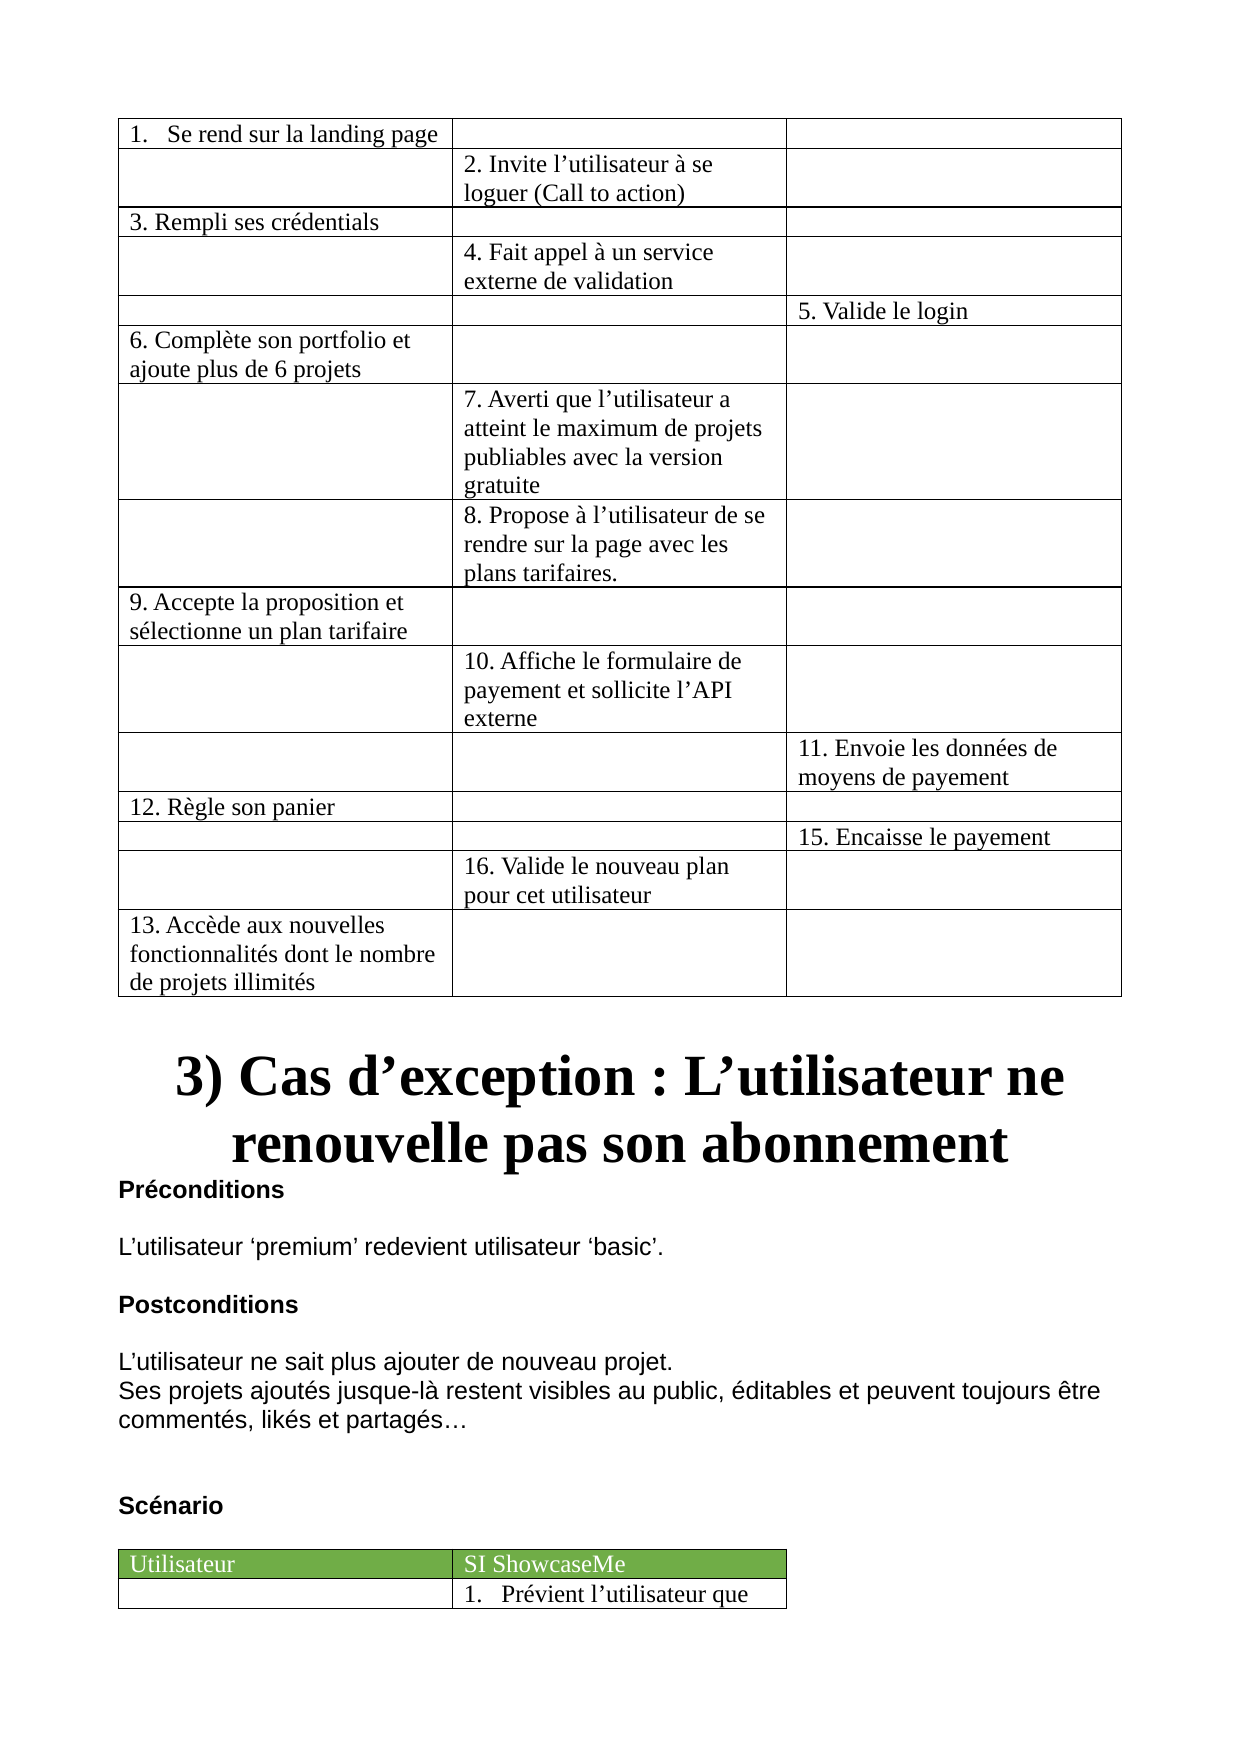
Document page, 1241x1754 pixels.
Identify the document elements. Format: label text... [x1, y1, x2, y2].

table_cell [119, 149, 452, 206]
table_cell [119, 237, 452, 295]
table_cell [119, 851, 452, 909]
table_cell 10. Affiche le formulaire de payement et sollicite l’API externe [453, 646, 786, 732]
table_cell [119, 1579, 452, 1608]
table_cell [119, 733, 452, 791]
table_cell [453, 119, 786, 148]
table_cell 9. Accepte la proposition et sélectionne un plan tarifaire [119, 588, 452, 645]
table_cell 13. Accède aux nouvelles fonctionnalités dont le nombre de projets illimités [119, 910, 452, 996]
table_cell [787, 237, 1121, 295]
text Ses projets ajoutés jusque-là restent visibles au public, éditables et peuvent toujours être commentés, likés et partagés… [118, 1376, 1122, 1433]
table_cell 11. Envoie les données de moyens de payement [787, 733, 1121, 791]
table_cell [119, 500, 452, 586]
table_cell [453, 822, 786, 850]
table_cell [787, 910, 1121, 996]
table_cell [453, 733, 786, 791]
table_header SI ShowcaseMe [453, 1550, 786, 1578]
table_cell 15. Encaisse le payement [787, 822, 1121, 850]
table_header Utilisateur [119, 1550, 452, 1578]
text Scénario [118, 1491, 1122, 1520]
table_cell [787, 646, 1121, 732]
subtitle 3) Cas d’exception : L’utilisateur ne renouvelle pas son abonnement [118, 1041, 1122, 1175]
table_cell [453, 588, 786, 645]
text L’utilisateur ‘premium’ redevient utilisateur ‘basic’. [118, 1232, 1122, 1261]
text L’utilisateur ne sait plus ajouter de nouveau projet. [118, 1318, 1122, 1376]
text Postconditions [118, 1290, 1122, 1318]
table_cell [787, 588, 1121, 645]
text Préconditions [118, 1175, 1122, 1203]
table_cell [453, 208, 786, 236]
table_cell [453, 296, 786, 324]
table_cell 12. Règle son panier [119, 792, 452, 821]
table_cell [119, 822, 452, 850]
table_cell 5. Valide le login [787, 296, 1121, 324]
table_cell [787, 119, 1121, 148]
table_cell 8. Propose à l’utilisateur de se rendre sur la page avec les plans tarifaires. [453, 500, 786, 586]
table_cell [787, 792, 1121, 821]
table_cell 4. Fait appel à un service externe de validation [453, 237, 786, 295]
table_cell Prévient l’utilisateur que [453, 1579, 786, 1608]
table_cell [787, 851, 1121, 909]
table_cell [453, 910, 786, 996]
table_cell [787, 149, 1121, 206]
table_cell 7. Averti que l’utilisateur a atteint le maximum de projets publiables avec la version gratuite [453, 384, 786, 499]
table_cell [453, 792, 786, 821]
table_cell [119, 296, 452, 324]
table_cell Se rend sur la landing page [119, 119, 452, 148]
table_cell 3. Rempli ses crédentials [119, 208, 452, 236]
table_cell [787, 500, 1121, 586]
table_cell [787, 384, 1121, 499]
table_cell [119, 384, 452, 499]
table_cell 2. Invite l’utilisateur à se loguer (Call to action) [453, 149, 786, 206]
table_cell [787, 208, 1121, 236]
table_cell 6. Complète son portfolio et ajoute plus de 6 projets [119, 326, 452, 383]
table_cell 16. Valide le nouveau plan pour cet utilisateur [453, 851, 786, 909]
table_cell [787, 326, 1121, 383]
table_cell [119, 646, 452, 732]
table_cell [453, 326, 786, 383]
